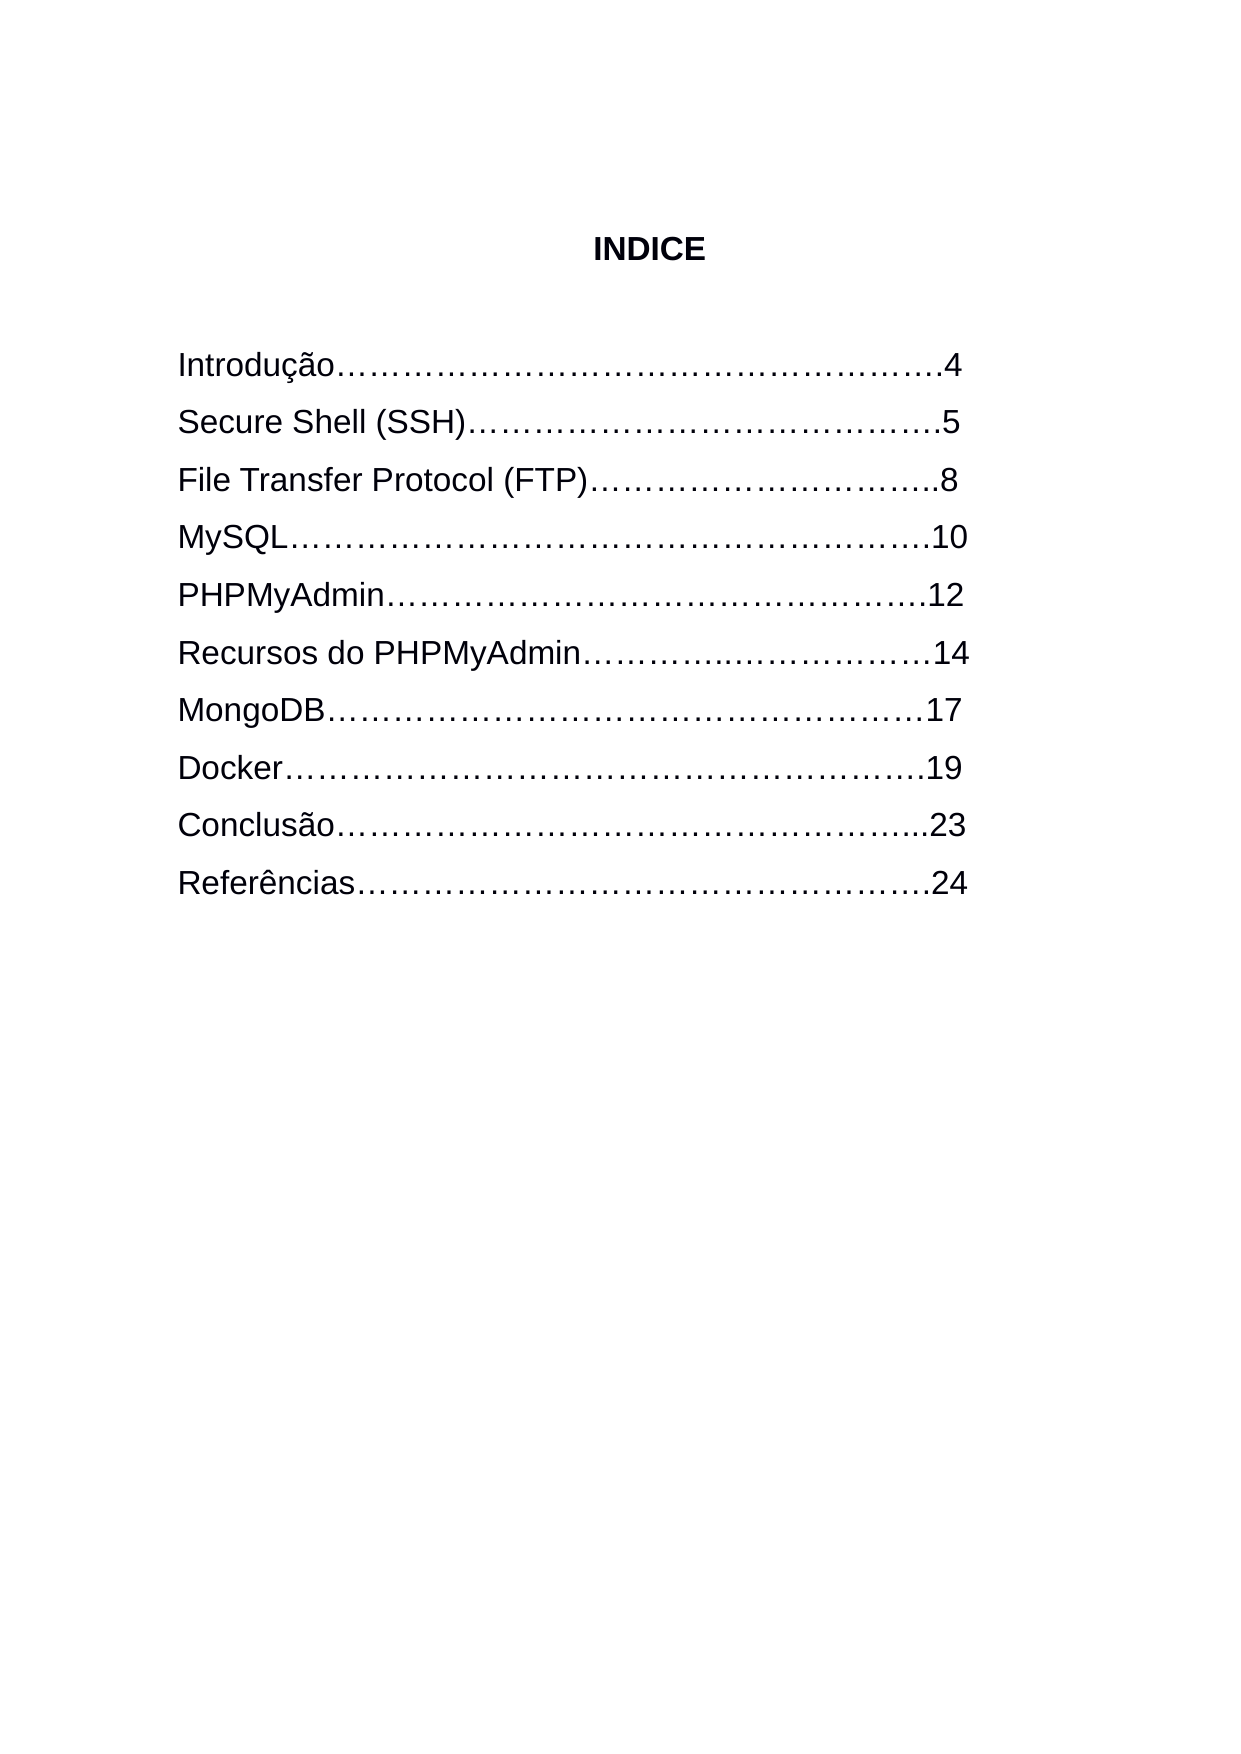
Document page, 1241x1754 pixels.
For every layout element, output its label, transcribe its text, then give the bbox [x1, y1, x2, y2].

text MySQL………………………………………………….10 [177, 517, 1122, 556]
text File Transfer Protocol (FTP)…………………………..8 [177, 460, 1122, 498]
text Referências…………………………………………….24 [177, 863, 1122, 902]
text Recursos do PHPMyAdmin…………..………………14 [177, 633, 986, 671]
text PHPMyAdmin………………………………………….12 [177, 575, 1122, 613]
text Introdução……………………………………………….4 [177, 345, 1122, 383]
text Secure Shell (SSH)…………………………………….5 [177, 402, 1122, 441]
text MongoDB………………………………………………17 [177, 690, 1122, 729]
text Docker………………………………………………….19 Conclusão……………………………………………...23 [177, 748, 1122, 844]
text INDICE [177, 229, 1122, 268]
